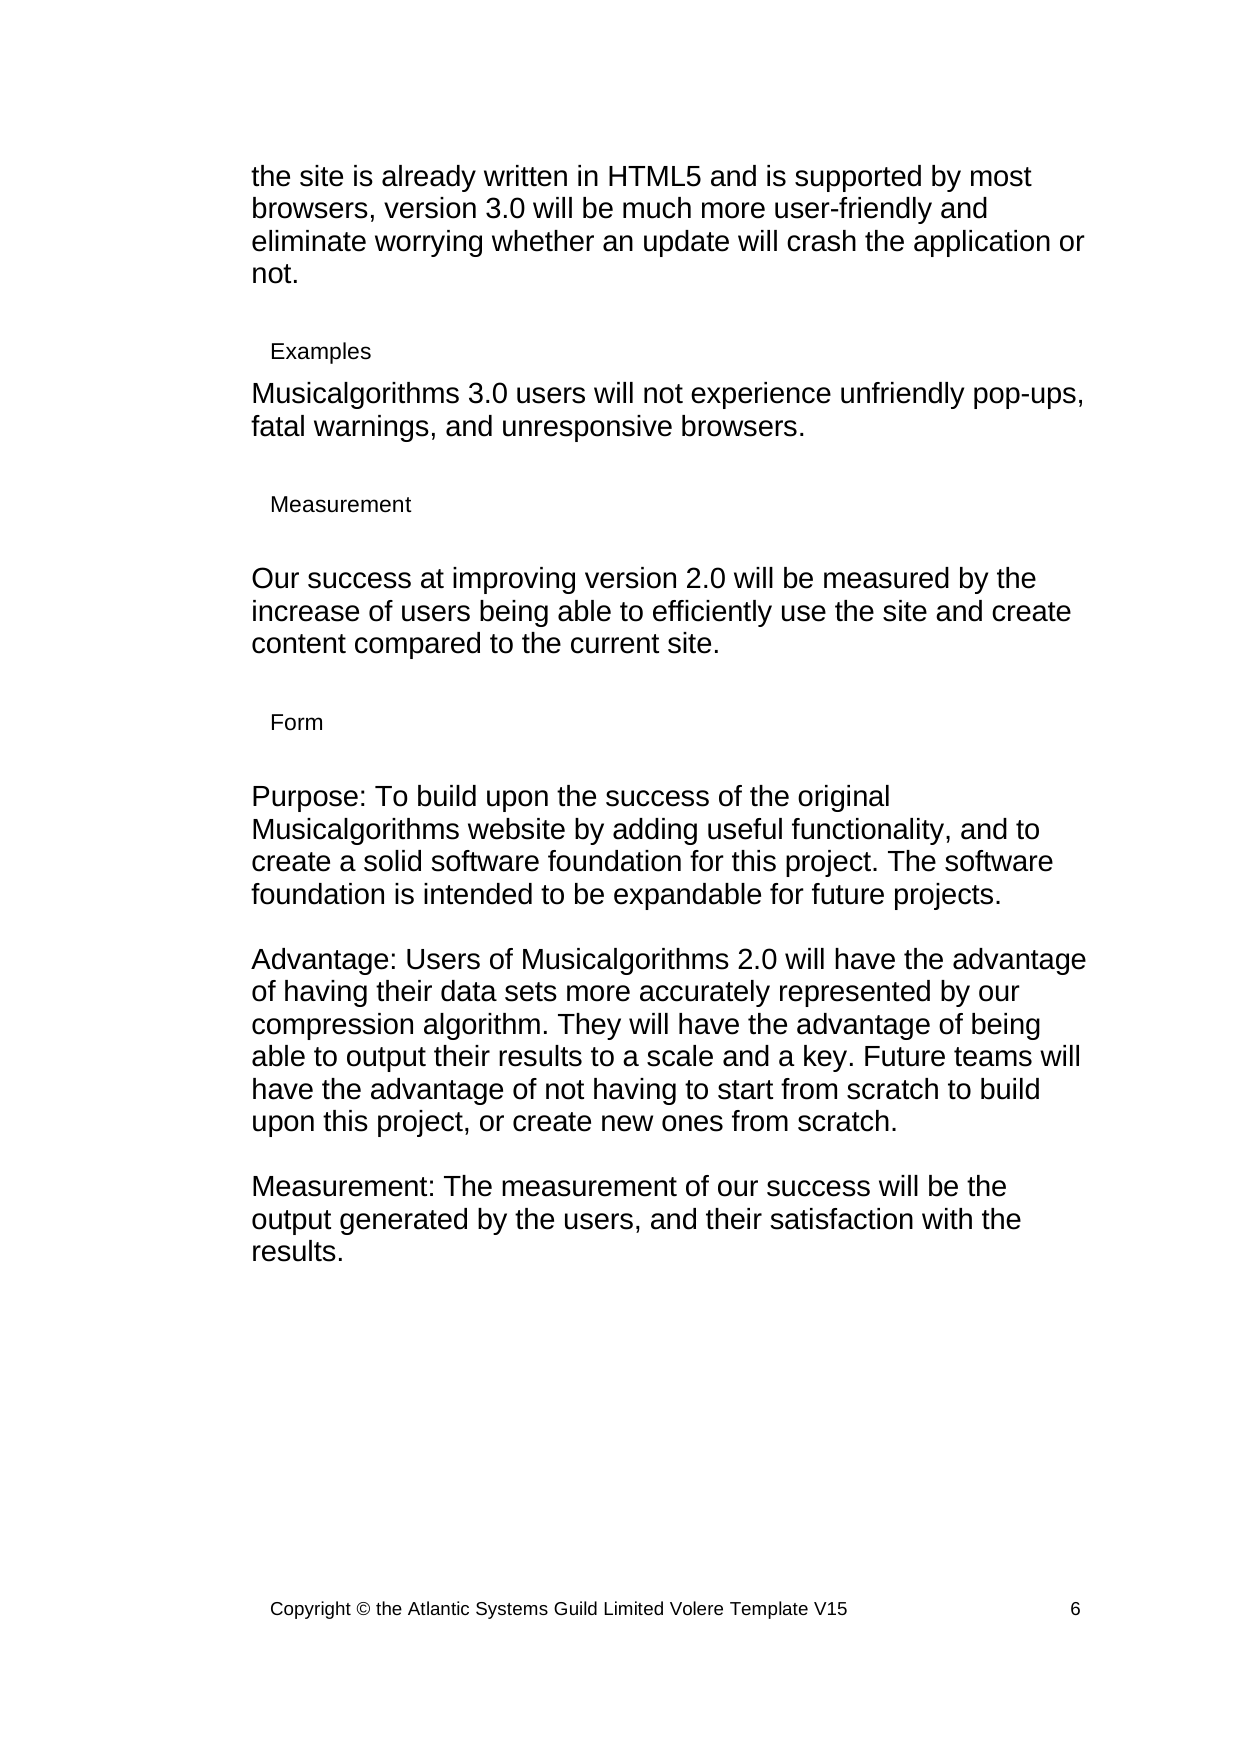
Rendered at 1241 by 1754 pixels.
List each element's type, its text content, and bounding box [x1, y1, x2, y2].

subtitle Form [270, 709, 1091, 735]
subtitle Measurement: The measurement of our success will be the output generated by the users, and their satisfaction with the results. [251, 1170, 1091, 1268]
subtitle Advantage: Users of Musicalgorithms 2.0 will have the advantage of having their data sets more accurately represented by our compression algorithm. They will have the advantage of being able to output their results to a scale and a key. Future teams will have the advantage of not having to start from scratch to build upon this project, or create new ones from scratch. [251, 943, 1091, 1138]
subtitle Purpose: To build upon the success of the original Musicalgorithms website by adding useful functionality, and to create a solid software foundation for this project. The software foundation is intended to be expandable for future projects. [251, 780, 1091, 910]
subtitle the site is already written in HTML5 and is supported by most browsers, version 3.0 will be much more user-friendly and eliminate worrying whether an update will crash the application or not. [251, 159, 1091, 289]
subtitle Our success at improving version 2.0 will be measured by the increase of users being able to efficiently use the site and create content compared to the current site. [251, 562, 1091, 660]
subtitle Examples [270, 339, 1091, 365]
subtitle Measurement [270, 491, 1091, 517]
subtitle Musicalgorithms 3.0 users will not experience unfriendly pop-ups, fatal warnings, and unresponsive browsers. [251, 377, 1091, 442]
